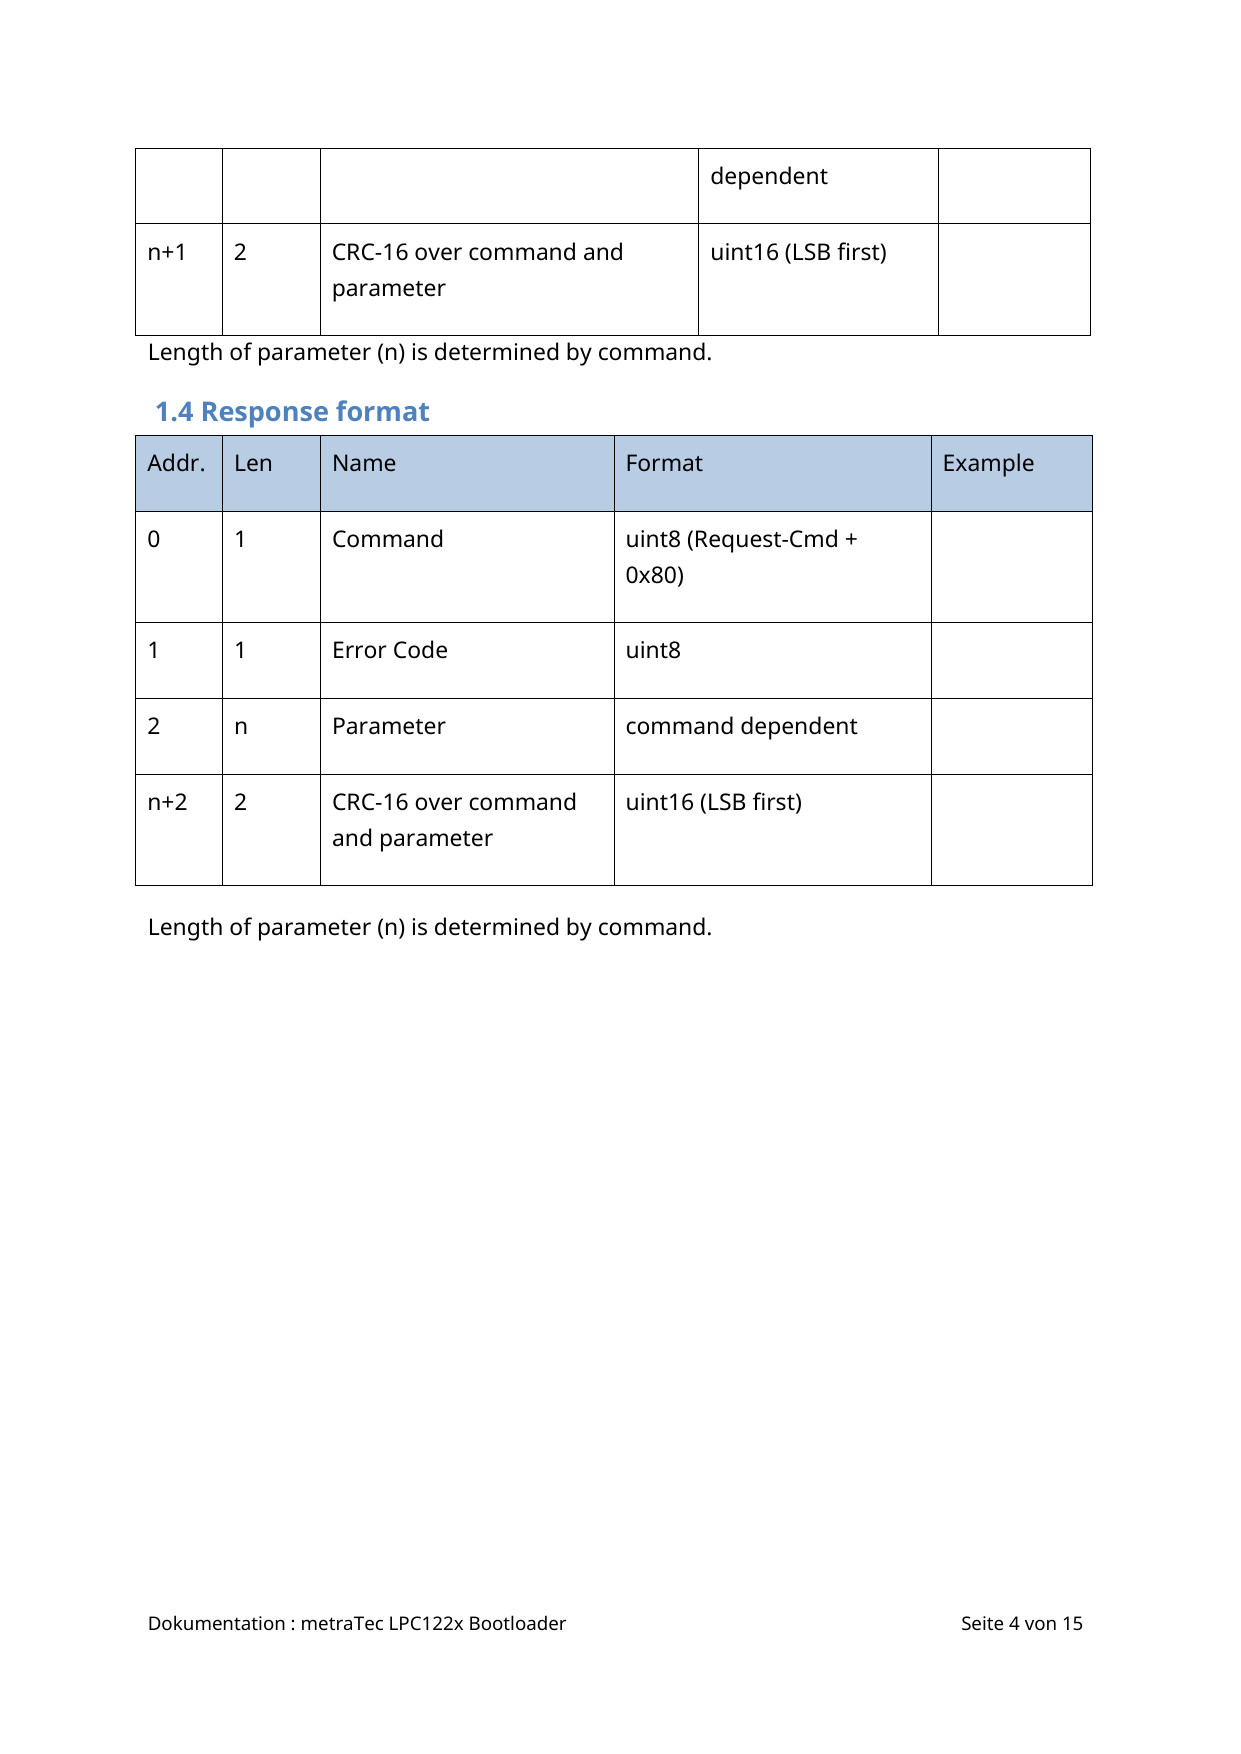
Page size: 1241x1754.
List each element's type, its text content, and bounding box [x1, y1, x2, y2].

table_header Format [615, 436, 931, 511]
table_cell dependent [699, 149, 938, 223]
table_header Example [932, 436, 1092, 511]
table_cell CRC-16 over command and parameter [321, 224, 698, 335]
text Length of parameter (n) is determined by command. [148, 911, 1093, 942]
table_cell Error Code [321, 623, 614, 698]
table_header Len [223, 436, 320, 511]
table_cell Command [321, 512, 614, 622]
table_cell n+1 [136, 224, 222, 335]
table_cell 0 [136, 512, 222, 622]
table_cell Parameter [321, 699, 614, 773]
table_cell 2 [223, 775, 320, 885]
table_cell uint8 (Request-Cmd + 0x80) [615, 512, 931, 622]
table_cell [223, 149, 320, 223]
table_cell 1 [223, 623, 320, 698]
table_cell 1 [223, 512, 320, 622]
table_cell CRC-16 over command and parameter [321, 775, 614, 885]
table_cell [932, 699, 1092, 773]
table_cell n [223, 699, 320, 773]
table_cell uint8 [615, 623, 931, 698]
table_header Name [321, 436, 614, 511]
table_cell [939, 149, 1090, 223]
table_cell uint16 (LSB first) [615, 775, 931, 885]
table_cell command dependent [615, 699, 931, 773]
table_cell uint16 (LSB first) [699, 224, 938, 335]
table_cell n+2 [136, 775, 222, 885]
table_cell 1 [136, 623, 222, 698]
text Length of parameter (n) is determined by command. [148, 336, 1093, 367]
table_cell [939, 224, 1090, 335]
table_header Addr. [136, 436, 222, 511]
table_cell 2 [136, 699, 222, 773]
subtitle Response format [148, 393, 1093, 429]
table_cell [932, 512, 1092, 622]
table_cell 2 [223, 224, 320, 335]
table_cell [136, 149, 222, 223]
table_cell [932, 623, 1092, 698]
table_cell [932, 775, 1092, 885]
table_cell [321, 149, 698, 223]
